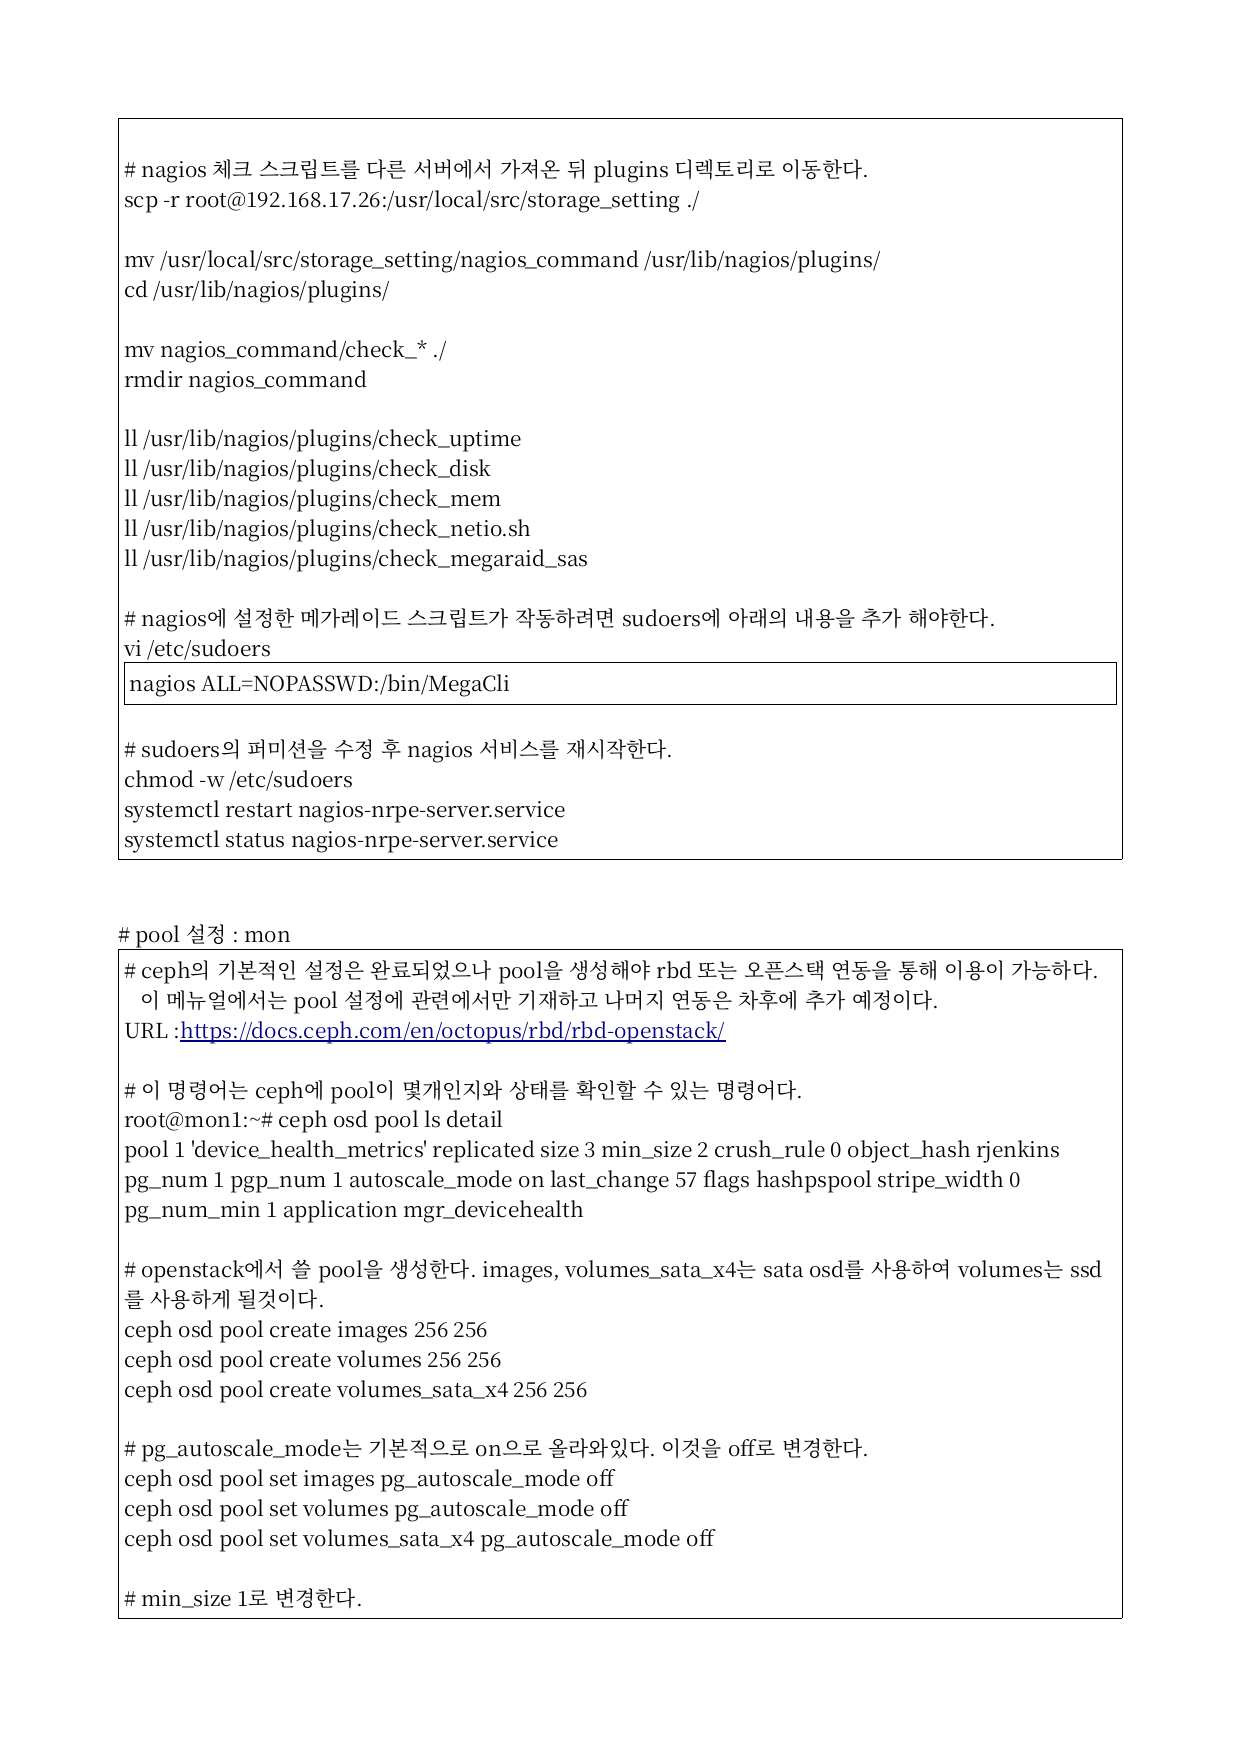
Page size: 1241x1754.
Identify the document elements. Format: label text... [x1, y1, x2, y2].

table_header nagios ALL=NOPASSWD:/bin/MegaCli [125, 663, 1116, 703]
table_header # ceph의 기본적인 설정은 완료되었으나 pool을 생성해야 rbd 또는 오픈스택 연동을 통해 이용이 가능하다. 이 메뉴얼에서는 pool 설정에 관련에서만 기재하고 나머지 연동은 차후에 추가 예정이다. URL :https://docs.ceph.com/en/octopus/rbd/rbd-openstack/ # 이 명령어는 ceph에 pool이 몇개인지와 상태를 확인할 수 있는 명령어다. root@mon1:~# ceph osd pool ls detail pool 1 'device_health_metrics' replicated size 3 min_size 2 crush_rule 0 object_hash rjenkins pg_num 1 pgp_num 1 autoscale_mode on last_change 57 flags hashpspool stripe_width 0 pg_num_min 1 application mgr_devicehealth # openstack에서 쓸 pool을 생성한다. images, volumes_sata_x4는 sata osd를 사용하여 volumes는 ssd를 사용하게 될것이다. ceph osd pool create images 256 256 ceph osd pool create volumes 256 256 ceph osd pool create volumes_sata_x4 256 256 # pg_autoscale_mode는 기본적으로 on으로 올라와있다. 이것을 off로 변경한다. ceph osd pool set images pg_autoscale_mode off ceph osd pool set volumes pg_autoscale_mode off ceph osd pool set volumes_sata_x4 pg_autoscale_mode off # min_size 1로 변경한다. [119, 950, 1122, 1618]
table_header # nagios 체크 스크립트를 다른 서버에서 가져온 뒤 plugins 디렉토리로 이동한다. scp -r root@192.168.17.26:/usr/local/src/storage_setting ./ mv /usr/local/src/storage_setting/nagios_command /usr/lib/nagios/plugins/ cd /usr/lib/nagios/plugins/ mv nagios_command/check_* ./ rmdir nagios_command ll /usr/lib/nagios/plugins/check_uptime ll /usr/lib/nagios/plugins/check_disk ll /usr/lib/nagios/plugins/check_mem ll /usr/lib/nagios/plugins/check_netio.sh ll /usr/lib/nagios/plugins/check_megaraid_sas # nagios에 설정한 메가레이드 스크립트가 작동하려면 sudoers에 아래의 내용을 추가 해야한다. vi /etc/sudoers # sudoers의 퍼미션을 수정 후 nagios 서비스를 재시작한다. chmod -w /etc/sudoers systemctl restart nagios-nrpe-server.service systemctl status nagios-nrpe-server.service [119, 119, 1122, 859]
text # pool 설정 : mon [118, 919, 1122, 949]
